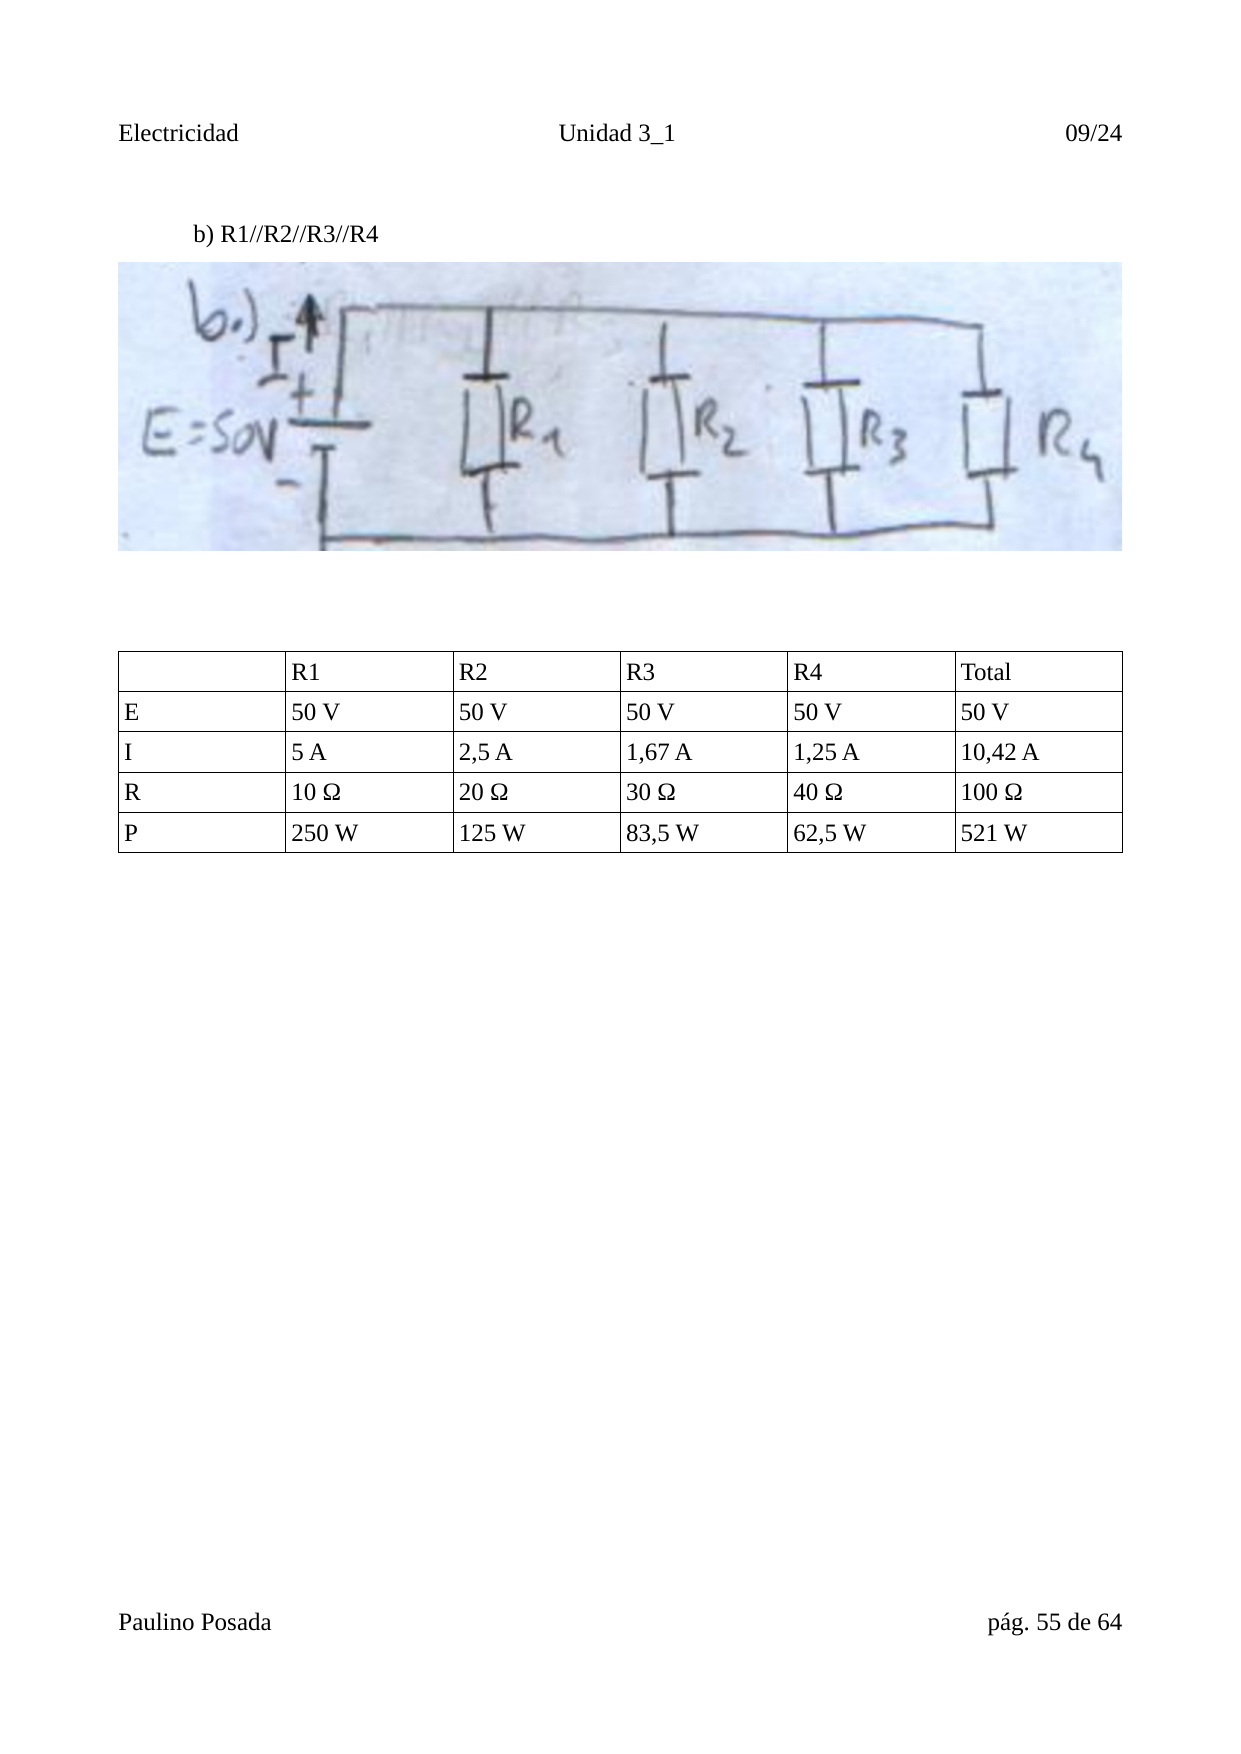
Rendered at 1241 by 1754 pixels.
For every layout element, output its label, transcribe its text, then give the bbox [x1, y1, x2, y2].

table_cell 250 W [286, 813, 453, 852]
table_cell 100 Ω [956, 773, 1122, 812]
table_cell 20 Ω [454, 773, 620, 812]
table_header R2 [454, 652, 620, 691]
table_cell 521 W [956, 813, 1122, 852]
table_header R1 [286, 652, 453, 691]
table_cell I [119, 732, 285, 772]
table_cell R [119, 773, 285, 812]
table_cell 83,5 W [621, 813, 787, 852]
table_cell 1,25 A [788, 732, 955, 772]
table_cell E [119, 692, 285, 731]
picture [118, 262, 1123, 551]
table_cell 50 V [286, 692, 453, 731]
table_cell 1,67 A [621, 732, 787, 772]
list b) R1//R2//R3//R4 [156, 219, 1122, 248]
table_cell 62,5 W [788, 813, 955, 852]
table_cell 50 V [621, 692, 787, 731]
table_cell 50 V [956, 692, 1122, 731]
table_cell 50 V [454, 692, 620, 731]
table_cell 5 A [286, 732, 453, 772]
table_cell 10 Ω [286, 773, 453, 812]
table_cell 30 Ω [621, 773, 787, 812]
table_header R4 [788, 652, 955, 691]
table_header [119, 652, 285, 691]
table_cell 10,42 A [956, 732, 1122, 772]
table_cell 50 V [788, 692, 955, 731]
table_cell 2,5 A [454, 732, 620, 772]
table_cell 125 W [454, 813, 620, 852]
table_cell P [119, 813, 285, 852]
table_header Total [956, 652, 1122, 691]
table_cell 40 Ω [788, 773, 955, 812]
table_header R3 [621, 652, 787, 691]
